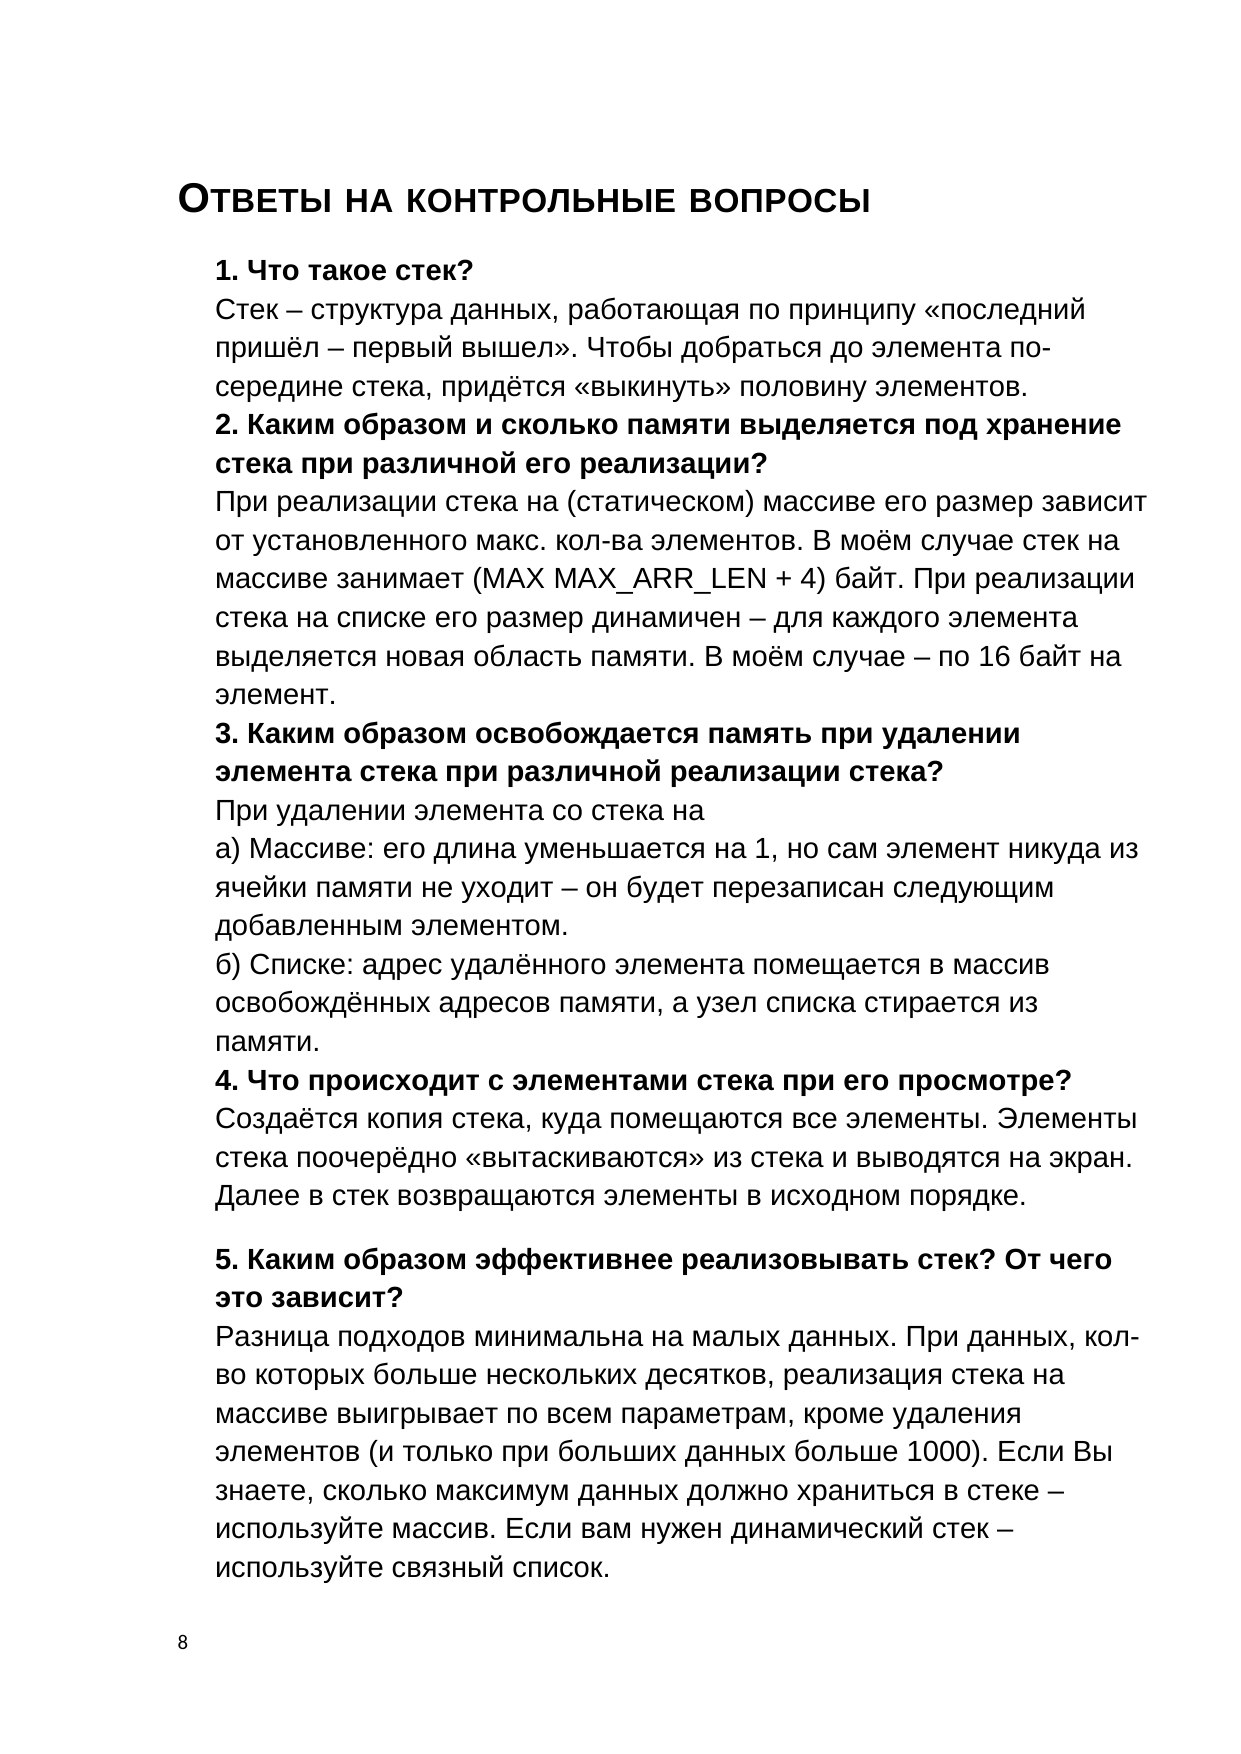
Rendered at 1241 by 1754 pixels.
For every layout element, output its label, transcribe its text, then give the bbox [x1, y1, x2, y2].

subtitle Ответы на контрольные вопросы [177, 173, 1152, 221]
list 3. Каким образом освобождается память при удалении элемента стека при различной реализации стека? [215, 716, 1152, 788]
list При удалении элемента со стека на а) Массиве: его длина уменьшается на 1, но сам элемент никуда из ячейки памяти не уходит – он будет перезаписан следующим добавленным элементом. б) Списке: адрес удалённого элемента помещается в массив освобождённых адресов памяти, а узел списка стирается из памяти. 4. Что происходит с элементами стека при его просмотре? [215, 793, 1152, 1096]
text 5. Каким образом эффективнее реализовывать стек? От чего это зависит? Разница подходов минимальна на малых данных. При данных, кол-во которых больше нескольких десятков, реализация стека на массиве выигрывает по всем параметрам, кроме удаления элементов (и только при больших данных больше 1000). Если Вы знаете, сколько максимум данных должно храниться в стеке – используйте массив. Если вам нужен динамический стек – используйте связный список. [215, 1242, 1152, 1583]
list 1. Что такое стек? [215, 253, 1152, 287]
list При реализации стека на (статическом) массиве его размер зависит от установленного макс. кол-ва элементов. В моём случае стек на массиве занимает (MAX MAX_ARR_LEN + 4) байт. При реализации стека на списке его размер динамичен – для каждого элемента выделяется новая область памяти. В моём случае – по 16 байт на элемент. [215, 484, 1152, 711]
list Создаётся копия стека, куда помещаются все элементы. Элементы стека поочерёдно «вытаскиваются» из стека и выводятся на экран. Далее в стек возвращаются элементы в исходном порядке. [215, 1101, 1152, 1212]
list 2. Каким образом и сколько памяти выделяется под хранение стека при различной его реализации? [215, 407, 1152, 479]
list Стек – структура данных, работающая по принципу «последний пришёл – первый вышел». Чтобы добраться до элемента по-середине стека, придётся «выкинуть» половину элементов. [215, 292, 1152, 402]
